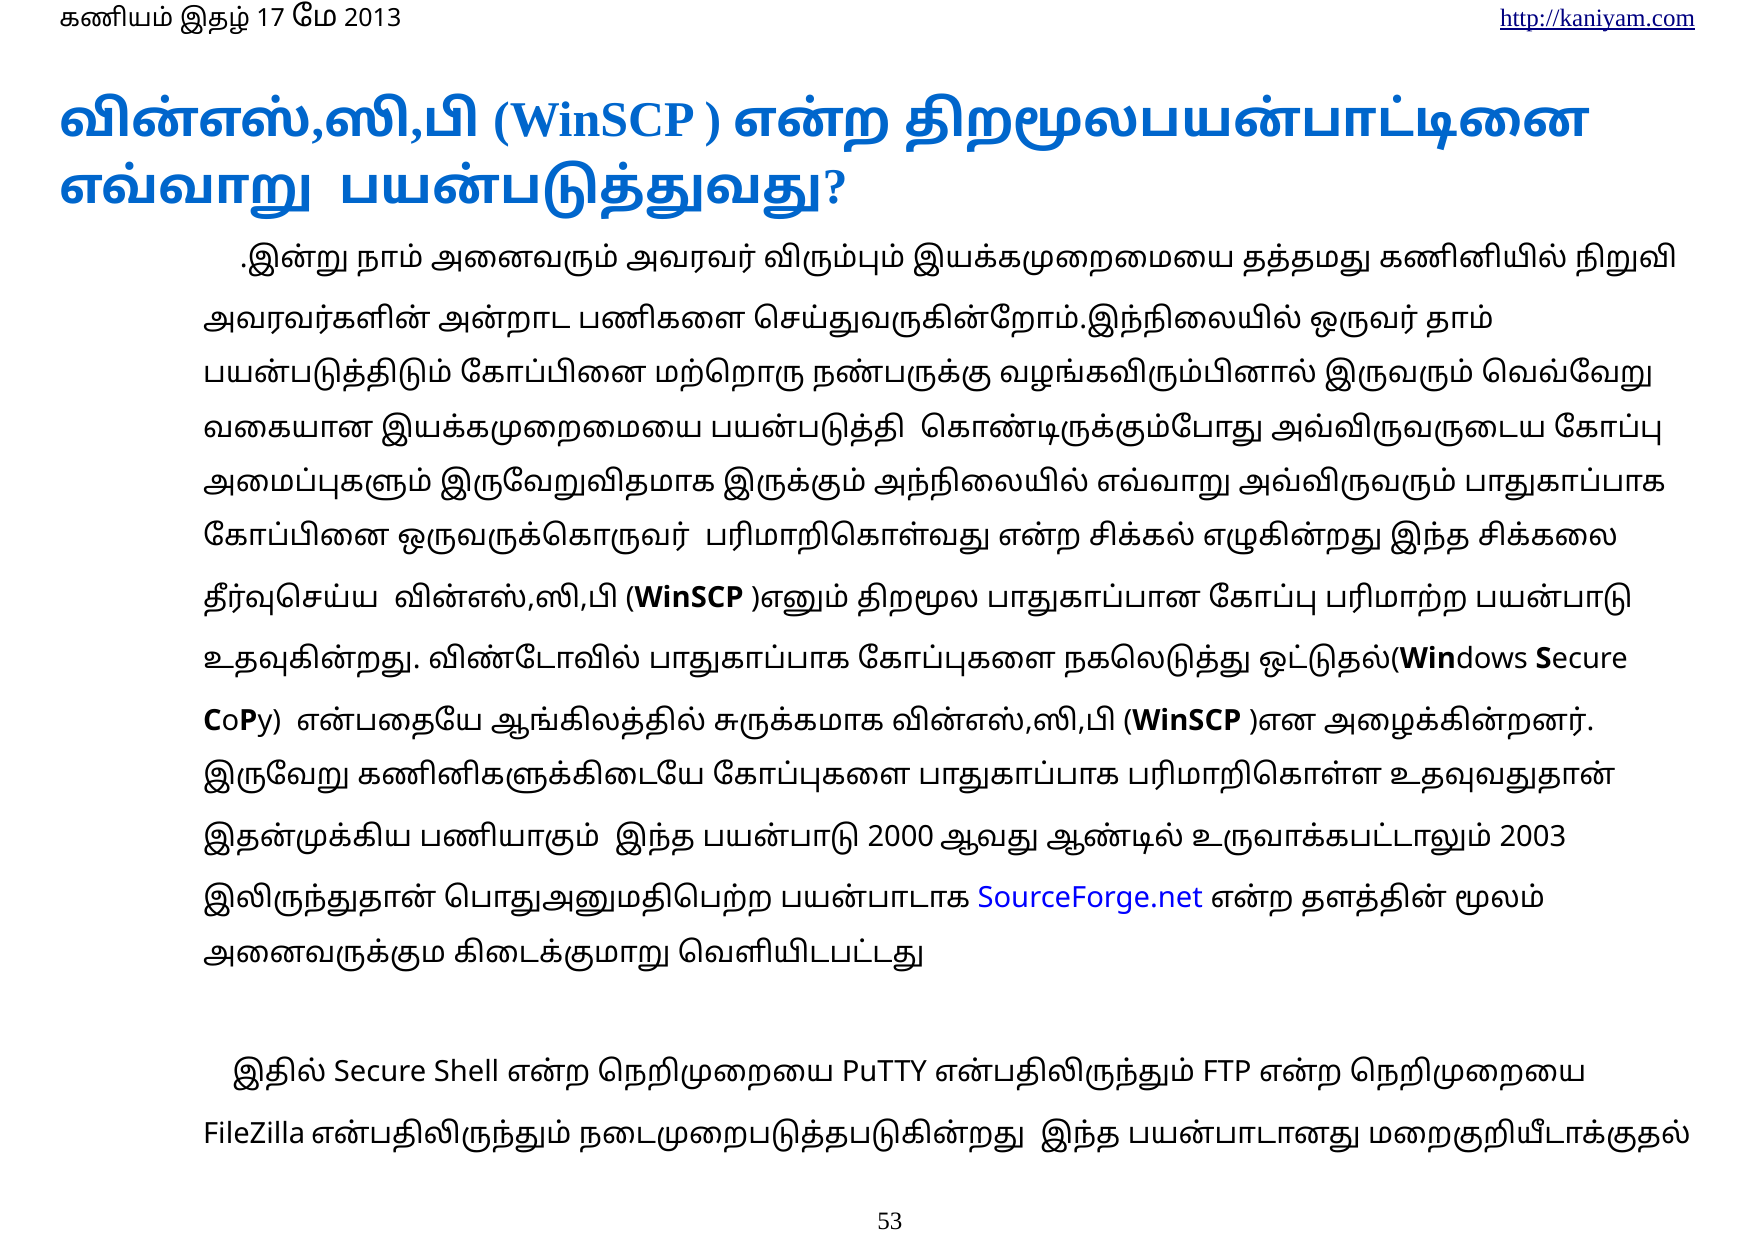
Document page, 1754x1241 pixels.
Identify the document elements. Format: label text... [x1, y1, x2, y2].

subtitle வின்எஸ்,ஸி,பி (WinSCP ) என்ற திறமூலபயன்பாட்டினை எவ்வாறு பயன்படுத்துவது? [59, 89, 1695, 223]
text .இன்று நாம் அனைவரும் அவரவர் விரும்பும் இயக்கமுறைமையை தத்தமது கணினியில் நிறுவி அவரவர்களின் அன்றாட பணிகளை செய்துவருகின்றோம்.இந்நிலையில் ஒருவர் தாம் பயன்படுத்திடும் கோப்பினை மற்றொரு நண்பருக்கு வழங்கவிரும்பினால் இருவரும் வெவ்வேறு வகையான இயக்கமுறைமையை பயன்படுத்தி கொண்டிருக்கும்போது அவ்விருவருடைய கோப்பு அமைப்புகளும் இருவேறுவிதமாக இருக்கும் அந்நிலையில் எவ்வாறு அவ்விருவரும் பாதுகாப்பாக கோப்பினை ஒருவருக்கொருவர் பரிமாறிகொள்வது என்ற சிக்கல் எழுகின்றது இந்த சிக்கலை தீர்வுசெய்ய வின்எஸ்,ஸி,பி (WinSCP )எனும் திறமூல பாதுகாப்பான கோப்பு பரிமாற்ற பயன்பாடு உதவுகின்றது. விண்டோவில் பாதுகாப்பாக கோப்புகளை நகலெடுத்து ஒட்டுதல்(Windows Secure CoPy) என்பதையே ஆங்கிலத்தில் சுருக்கமாக வின்எஸ்,ஸி,பி (WinSCP )என அழைக்கின்றனர். இருவேறு கணினிகளுக்கிடையே கோப்புகளை பாதுகாப்பாக பரிமாறிகொள்ள உதவுவதுதான் இதன்முக்கிய பணியாகும் இந்த பயன்பாடு 2000ஆவது ஆண்டில் உருவாக்கபட்டாலும் 2003 இலிருந்துதான் பொதுஅனுமதிபெற்ற பயன்பாடாக SourceForge.net என்ற தளத்தின் மூலம் அனைவருக்கும கிடைக்குமாறு வெளியிடபட்டது [203, 236, 1695, 973]
text இதில் Secure Shell என்ற நெறிமுறையை PuTTY என்பதிலிருந்தும் FTP என்ற நெறிமுறையை FileZillaஎன்பதிலிருந்தும் நடைமுறைபடுத்தபடுகின்றது இந்த பயன்பாடானது மறைகுறியீடாக்குதல் [203, 1050, 1695, 1154]
